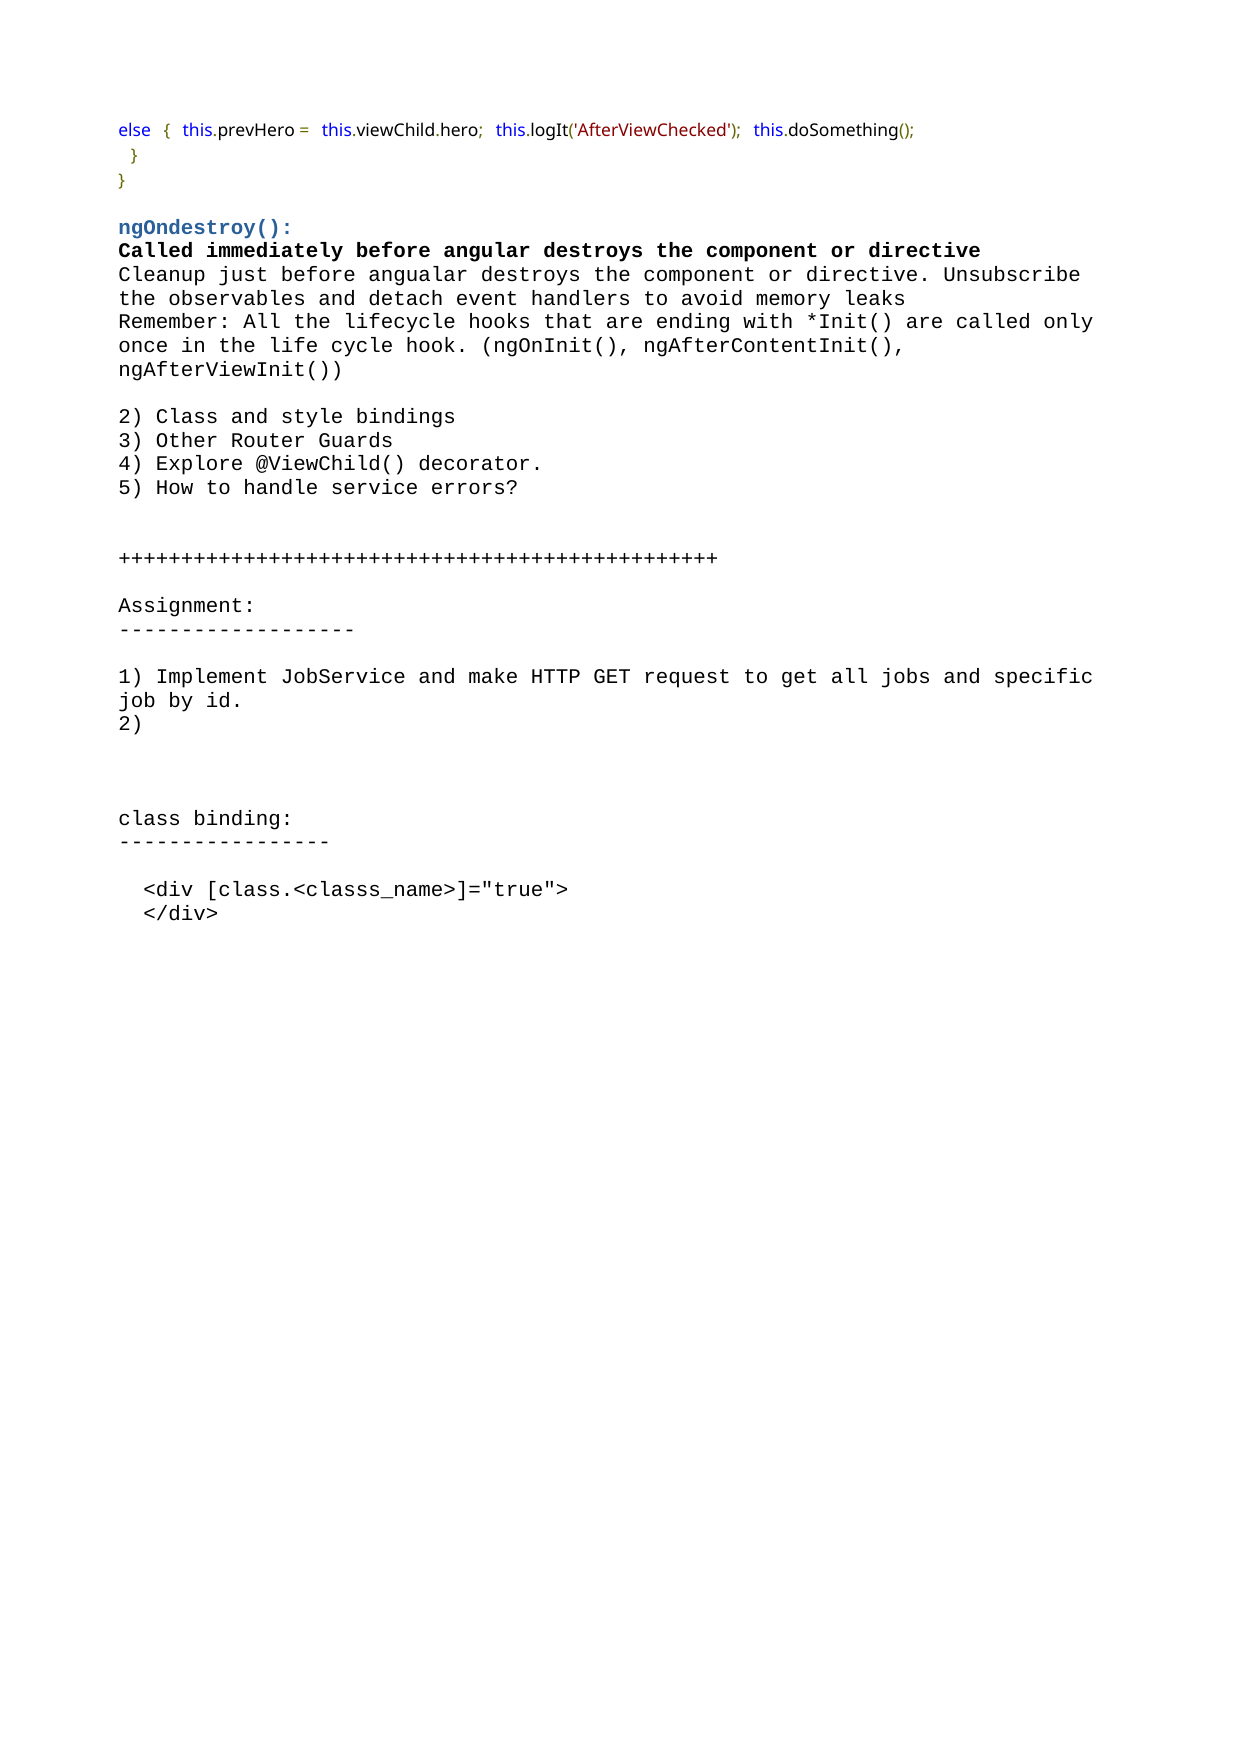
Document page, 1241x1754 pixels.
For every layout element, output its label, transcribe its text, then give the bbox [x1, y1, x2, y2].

text </div> [118, 902, 1122, 926]
text Cleanup just before angualar destroys the component or directive. Unsubscribe the observables and detach event handlers to avoid memory leaks [118, 264, 1122, 311]
text class binding: [118, 808, 1122, 832]
text } [118, 143, 1122, 168]
text 5) How to handle service errors? [118, 477, 1122, 501]
text 1) Implement JobService and make HTTP GET request to get all jobs and specific job by id. [118, 666, 1122, 713]
text } [118, 168, 1122, 193]
text else { this.prevHero = this.viewChild.hero; this.logIt('AfterViewChecked'); this.doSomething(); [118, 118, 1122, 143]
text 2) [118, 713, 1122, 737]
text ngOndestroy(): [118, 217, 1122, 240]
text <div [class.<classs_name>]="true"> [118, 879, 1122, 902]
text ----------------- [118, 832, 1122, 855]
text 4) Explore @ViewChild() decorator. [118, 453, 1122, 477]
text ++++++++++++++++++++++++++++++++++++++++++++++++ [118, 548, 1122, 571]
text Called immediately before angular destroys the component or directive [118, 240, 1122, 264]
text Assignment: [118, 595, 1122, 619]
text 3) Other Router Guards [118, 429, 1122, 453]
text Remember: All the lifecycle hooks that are ending with *Init() are called only once in the life cycle hook. (ngOnInit(), ngAfterContentInit(), ngAfterViewInit()) [118, 311, 1122, 382]
text ------------------- [118, 619, 1122, 642]
text 2) Class and style bindings [118, 406, 1122, 429]
